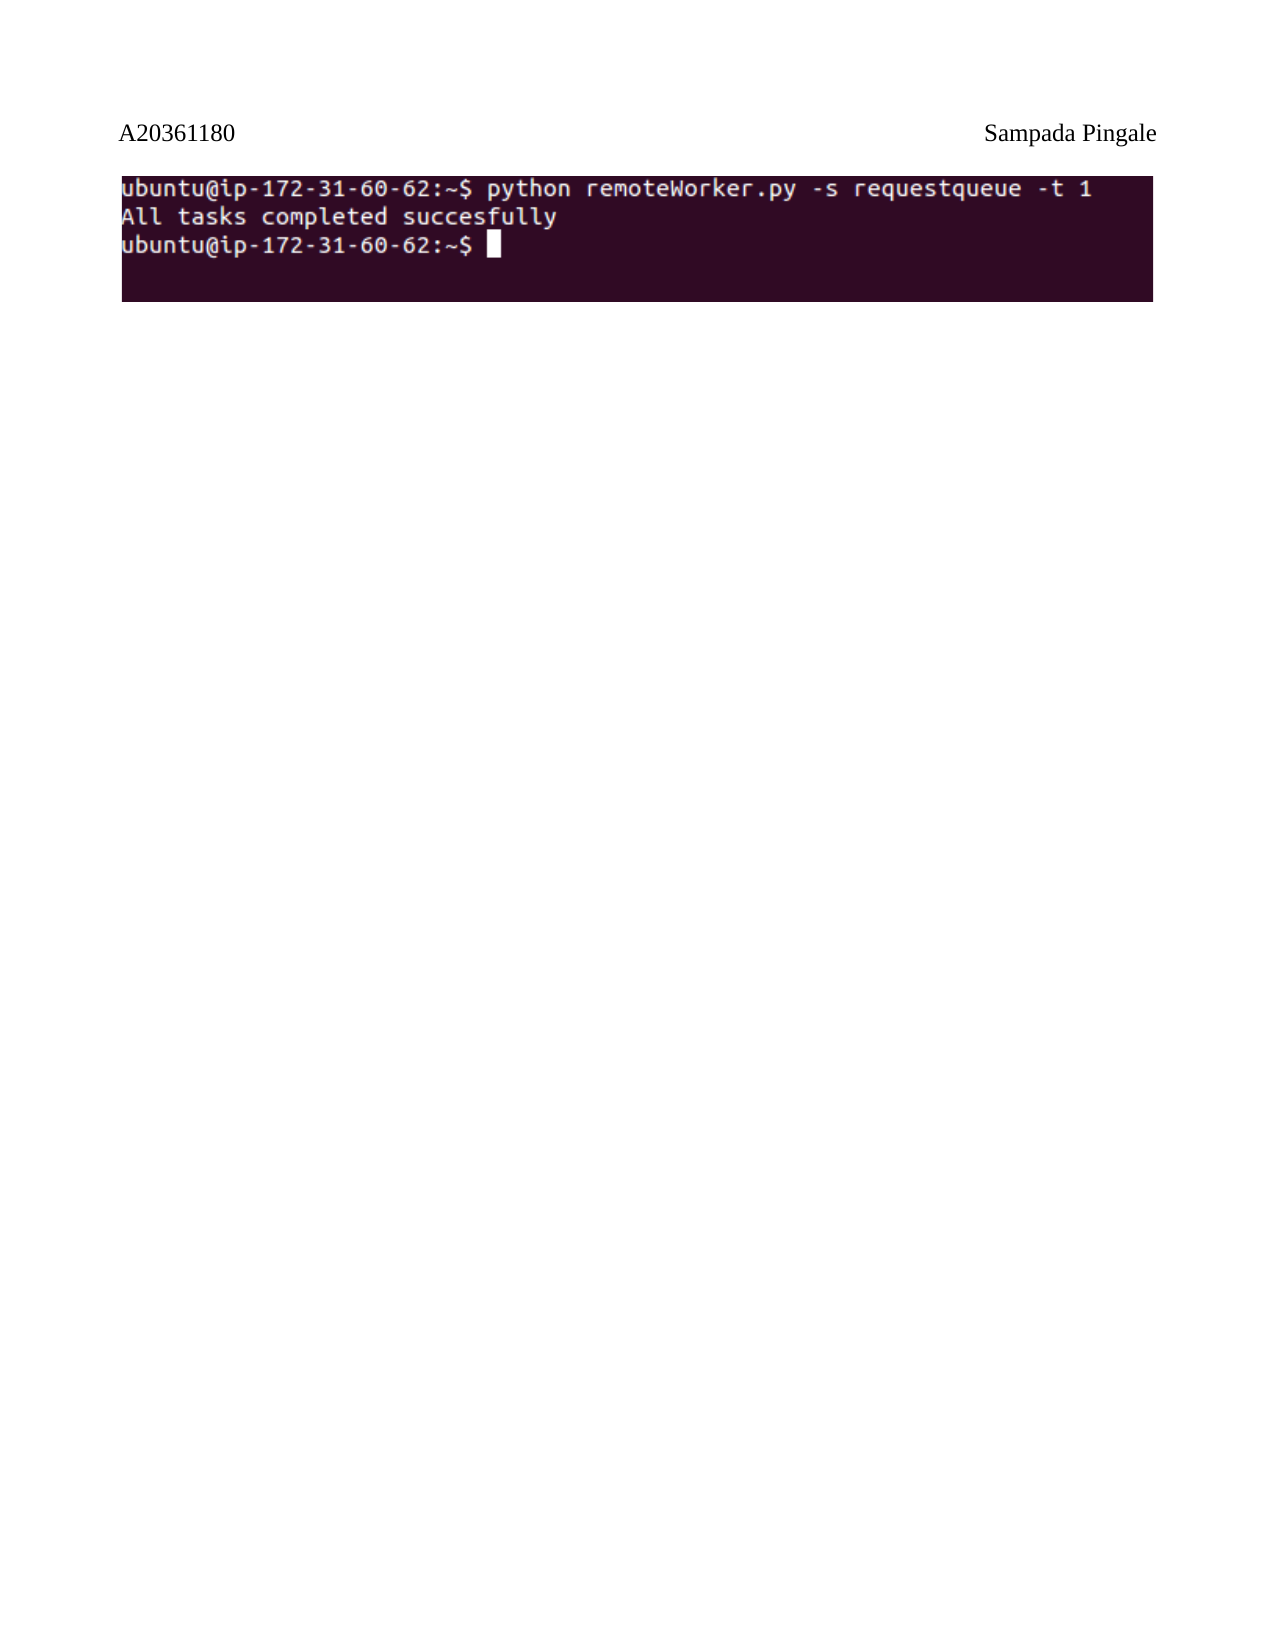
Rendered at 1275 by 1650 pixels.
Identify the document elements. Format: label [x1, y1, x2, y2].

picture [121, 176, 1154, 302]
